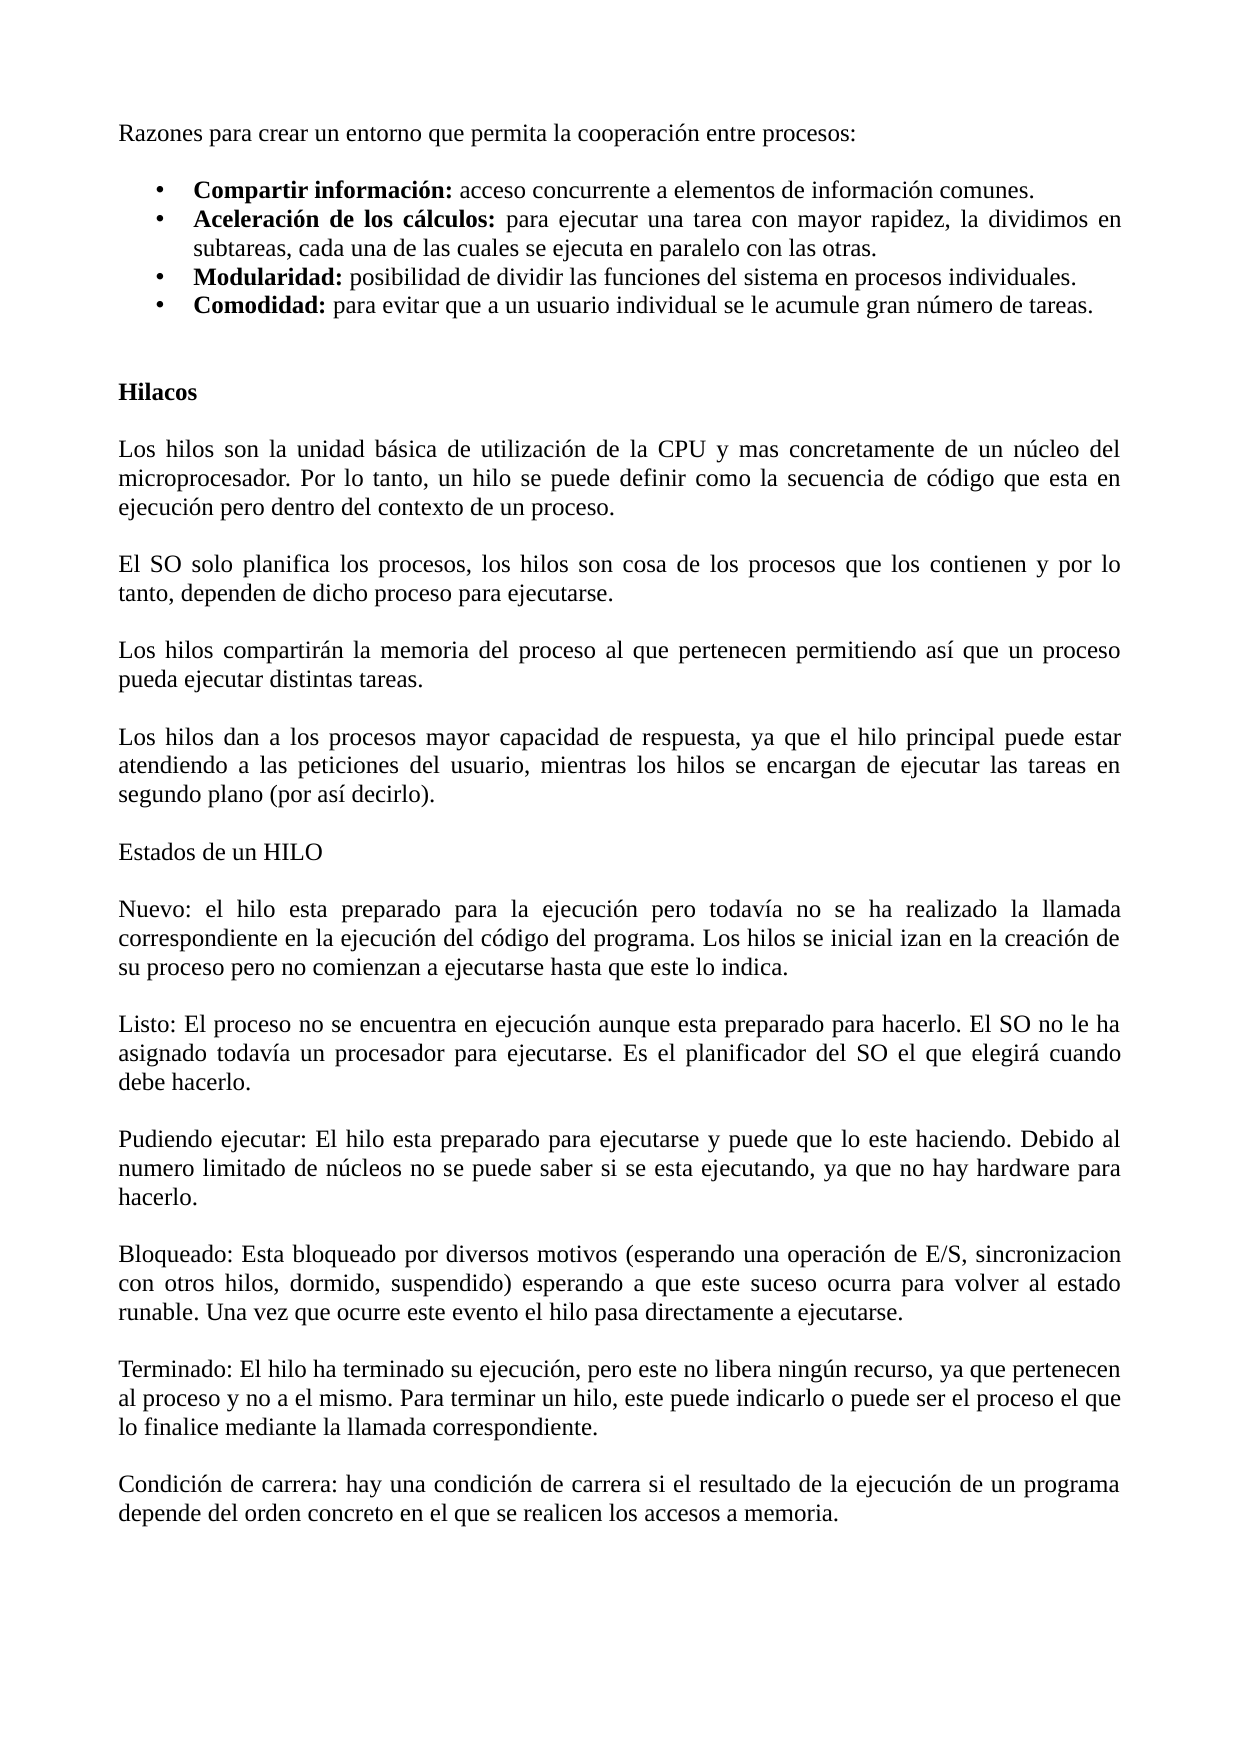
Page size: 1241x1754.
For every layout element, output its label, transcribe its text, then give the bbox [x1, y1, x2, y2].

text Razones para crear un entorno que permita la cooperación entre procesos: [118, 118, 1122, 147]
text Los hilos dan a los procesos mayor capacidad de respuesta, ya que el hilo principal puede estar atendiendo a las peticiones del usuario, mientras los hilos se encargan de ejecutar las tareas en segundo plano (por así decirlo). [118, 722, 1122, 808]
text Los hilos son la unidad básica de utilización de la CPU y mas concretamente de un núcleo del microprocesador. Por lo tanto, un hilo se puede definir como la secuencia de código que esta en ejecución pero dentro del contexto de un proceso. [118, 434, 1122, 521]
text El SO solo planifica los procesos, los hilos son cosa de los procesos que los contienen y por lo tanto, dependen de dicho proceso para ejecutarse. [118, 549, 1122, 607]
text Estados de un HILO [118, 837, 1122, 866]
text Condición de carrera: hay una condición de carrera si el resultado de la ejecución de un programa depende del orden concreto en el que se realicen los accesos a memoria. [118, 1469, 1122, 1527]
list Comodidad: para evitar que a un usuario individual se le acumule gran número de tareas. [156, 291, 1122, 319]
list Compartir información: acceso concurrente a elementos de información comunes. [156, 176, 1122, 204]
text Pudiendo ejecutar: El hilo esta preparado para ejecutarse y puede que lo este haciendo. Debido al numero limitado de núcleos no se puede saber si se esta ejecutando, ya que no hay hardware para hacerlo. [118, 1124, 1122, 1211]
text Terminado: El hilo ha terminado su ejecución, pero este no libera ningún recurso, ya que pertenecen al proceso y no a el mismo. Para terminar un hilo, este puede indicarlo o puede ser el proceso el que lo finalice mediante la llamada correspondiente. [118, 1354, 1122, 1441]
text Nuevo: el hilo esta preparado para la ejecución pero todavía no se ha realizado la llamada correspondiente en la ejecución del código del programa. Los hilos se inicial izan en la creación de su proceso pero no comienzan a ejecutarse hasta que este lo indica. [118, 894, 1122, 981]
text Los hilos compartirán la memoria del proceso al que pertenecen permitiendo así que un proceso pueda ejecutar distintas tareas. [118, 636, 1122, 693]
list Modularidad: posibilidad de dividir las funciones del sistema en procesos individuales. [156, 262, 1122, 291]
text Hilacos [118, 377, 1122, 406]
text Bloqueado: Esta bloqueado por diversos motivos (esperando una operación de E/S, sincronizacion con otros hilos, dormido, suspendido) esperando a que este suceso ocurra para volver al estado runable. Una vez que ocurre este evento el hilo pasa directamente a ejecutarse. [118, 1239, 1122, 1326]
text Listo: El proceso no se encuentra en ejecución aunque esta preparado para hacerlo. El SO no le ha asignado todavía un procesador para ejecutarse. Es el planificador del SO el que elegirá cuando debe hacerlo. [118, 1009, 1122, 1096]
list Aceleración de los cálculos: para ejecutar una tarea con mayor rapidez, la dividimos en subtareas, cada una de las cuales se ejecuta en paralelo con las otras. [156, 204, 1122, 262]
